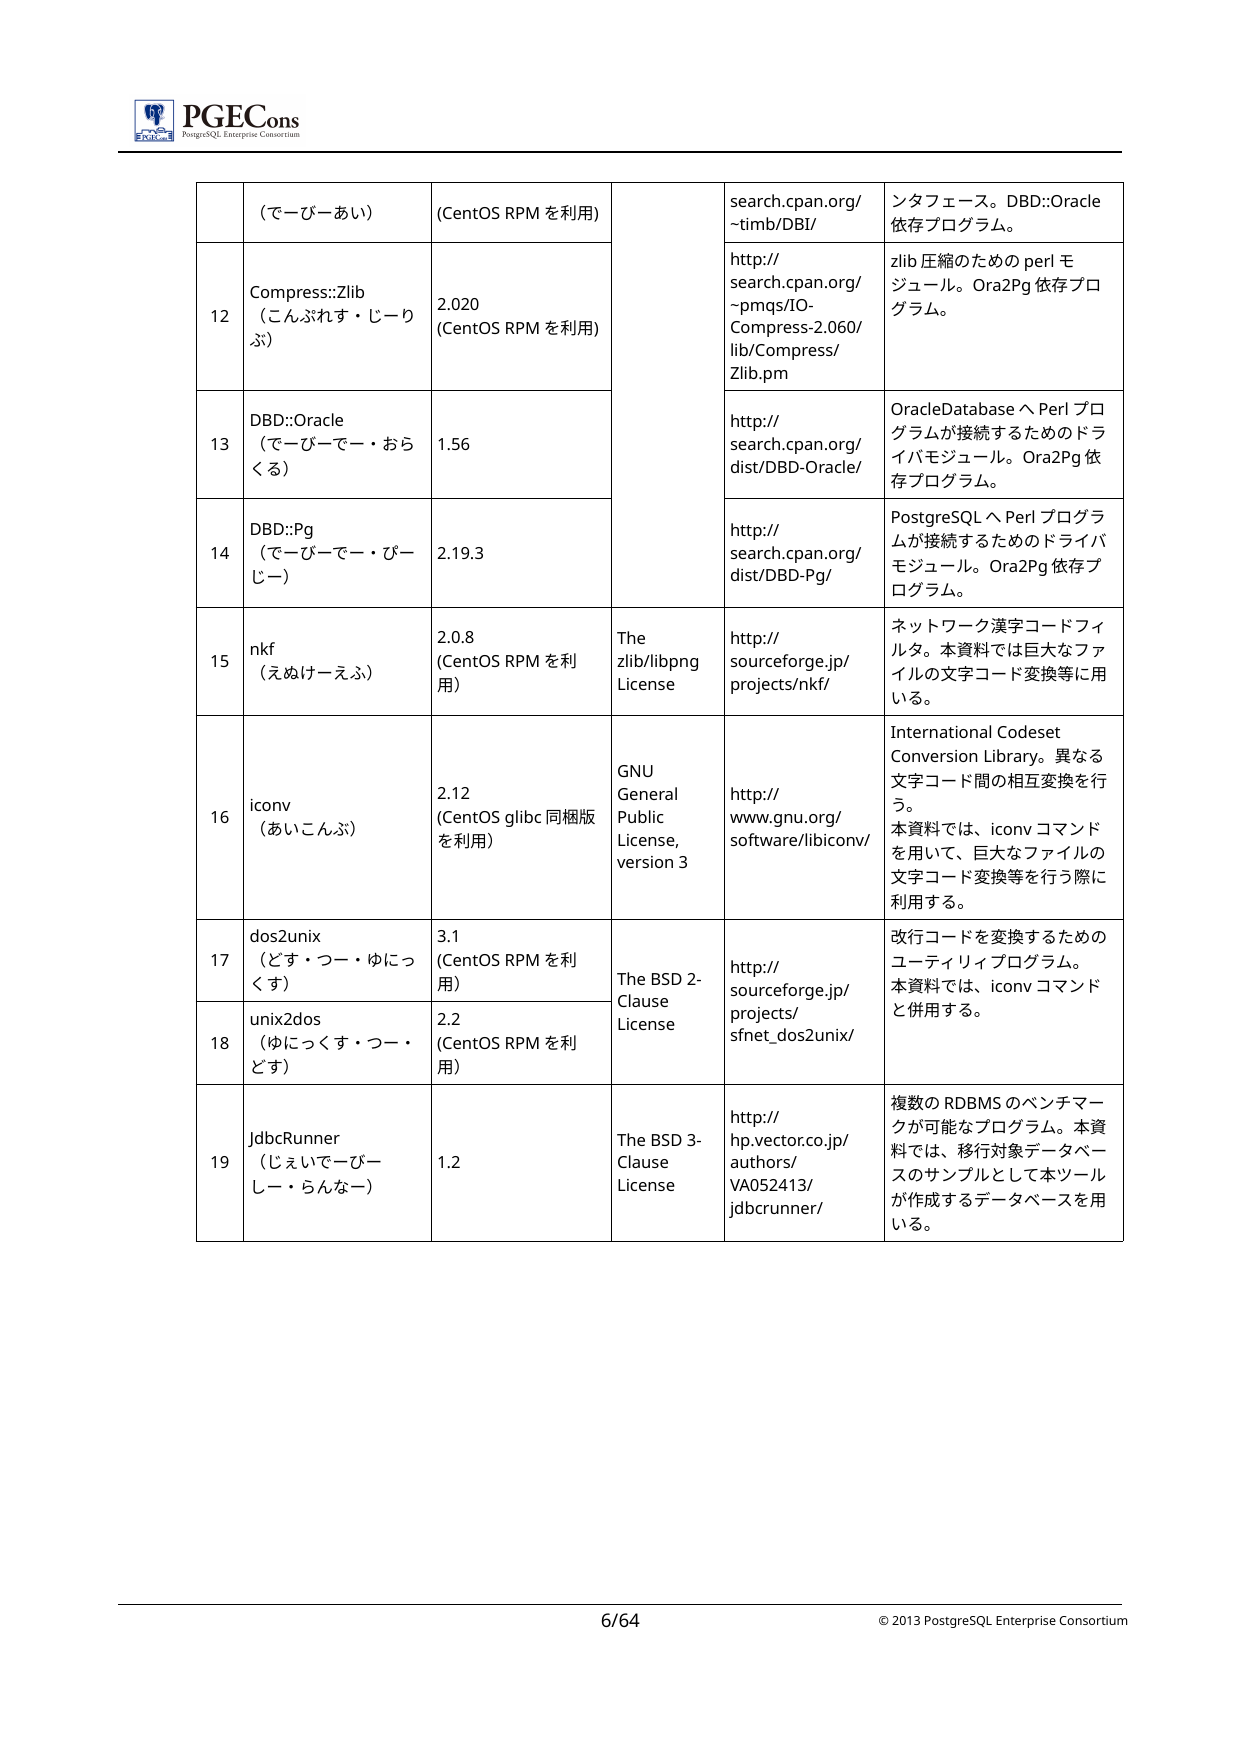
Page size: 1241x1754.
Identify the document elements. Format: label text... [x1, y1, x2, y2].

table_cell ンタフェース。DBD::Oracle依存プログラム。 [885, 183, 1123, 242]
table_cell PostgreSQLへPerlプログラムが接続するためのドライバモジュール。Ora2Pg依存プログラム。 [885, 499, 1123, 607]
table_cell 2.12 (CentOS glibc同梱版を利用） [432, 716, 611, 919]
table_cell 2.19.3 [432, 499, 611, 607]
table_cell 14 [197, 499, 243, 607]
picture [128, 94, 306, 147]
table_cell The zlib/libpng License [612, 608, 724, 715]
table_cell Compress::Zlib （こんぷれす・じーりぶ） [244, 243, 431, 390]
table_cell [612, 183, 724, 607]
table_cell International Codeset Conversion Library。異なる文字コード間の相互変換を行う。 本資料では、iconvコマンドを用いて、巨大なファイルの文字コード変換等を行う際に利用する。 [885, 716, 1123, 919]
table_cell 13 [197, 391, 243, 498]
table_cell ネットワーク漢字コードフィルタ。本資料では巨大なファイルの文字コード変換等に用いる。 [885, 608, 1123, 715]
table_cell http://sourceforge.jp/projects/sfnet_dos2unix/ [725, 920, 884, 1084]
table_cell The BSD 3-Clause License [612, 1085, 724, 1241]
table_cell unix2dos （ゆにっくす・つー・どす） [244, 1002, 431, 1084]
table_cell DBD::Oracle （でーびーでー・おらくる） [244, 391, 431, 498]
table_cell 15 [197, 608, 243, 715]
table_cell 19 [197, 1085, 243, 1241]
table_cell 複数のRDBMSのベンチマークが可能なプログラム。本資料では、移行対象データベースのサンプルとして本ツールが作成するデータベースを用いる。 [885, 1085, 1123, 1241]
table_cell http://hp.vector.co.jp/authors/VA052413/jdbcrunner/ [725, 1085, 884, 1241]
table_cell 2.020 (CentOS RPMを利用) [432, 243, 611, 390]
table_cell nkf （えぬけーえふ） [244, 608, 431, 715]
table_cell http://www.gnu.org/software/libiconv/ [725, 716, 884, 919]
table_cell JdbcRunner （じぇいでーびーしー・らんなー） [244, 1085, 431, 1241]
table_cell http://sourceforge.jp/projects/nkf/ [725, 608, 884, 715]
table_cell 2.0.8 (CentOS RPMを利用） [432, 608, 611, 715]
table_cell GNU General Public License, version 3 [612, 716, 724, 919]
table_cell OracleDatabaseへPerlプログラムが接続するためのドライバモジュール。Ora2Pg依存プログラム。 [885, 391, 1123, 498]
table_cell http://search.cpan.org/~pmqs/IO-Compress-2.060/lib/Compress/Zlib.pm [725, 243, 884, 390]
table_cell 12 [197, 243, 243, 390]
table_cell 1.56 [432, 391, 611, 498]
table_cell The BSD 2-Clause License [612, 920, 724, 1084]
table_cell （でーびーあい） [244, 183, 431, 242]
table_cell http://search.cpan.org/dist/DBD-Pg/ [725, 499, 884, 607]
table_cell (CentOS RPMを利用) [432, 183, 611, 242]
table_cell [197, 183, 243, 242]
table_cell 2.2 (CentOS RPMを利用） [432, 1002, 611, 1084]
table_cell http://search.cpan.org/dist/DBD-Oracle/ [725, 391, 884, 498]
table_cell iconv （あいこんぶ） [244, 716, 431, 919]
table_cell zlib圧縮のためのperlモジュール。Ora2Pg依存プログラム。 [885, 243, 1123, 390]
table_cell 1.2 [432, 1085, 611, 1241]
table_cell 3.1 (CentOS RPMを利用） [432, 920, 611, 1001]
table_cell 改行コードを変換するためのユーティリィプログラム。 本資料では、iconvコマンドと併用する。 [885, 920, 1123, 1084]
table_cell 16 [197, 716, 243, 919]
table_cell dos2unix （どす・つー・ゆにっくす） [244, 920, 431, 1001]
table_cell 18 [197, 1002, 243, 1084]
table_cell 17 [197, 920, 243, 1001]
table_cell search.cpan.org/~timb/DBI/ [725, 183, 884, 242]
table_cell DBD::Pg （でーびーでー・ぴーじー） [244, 499, 431, 607]
